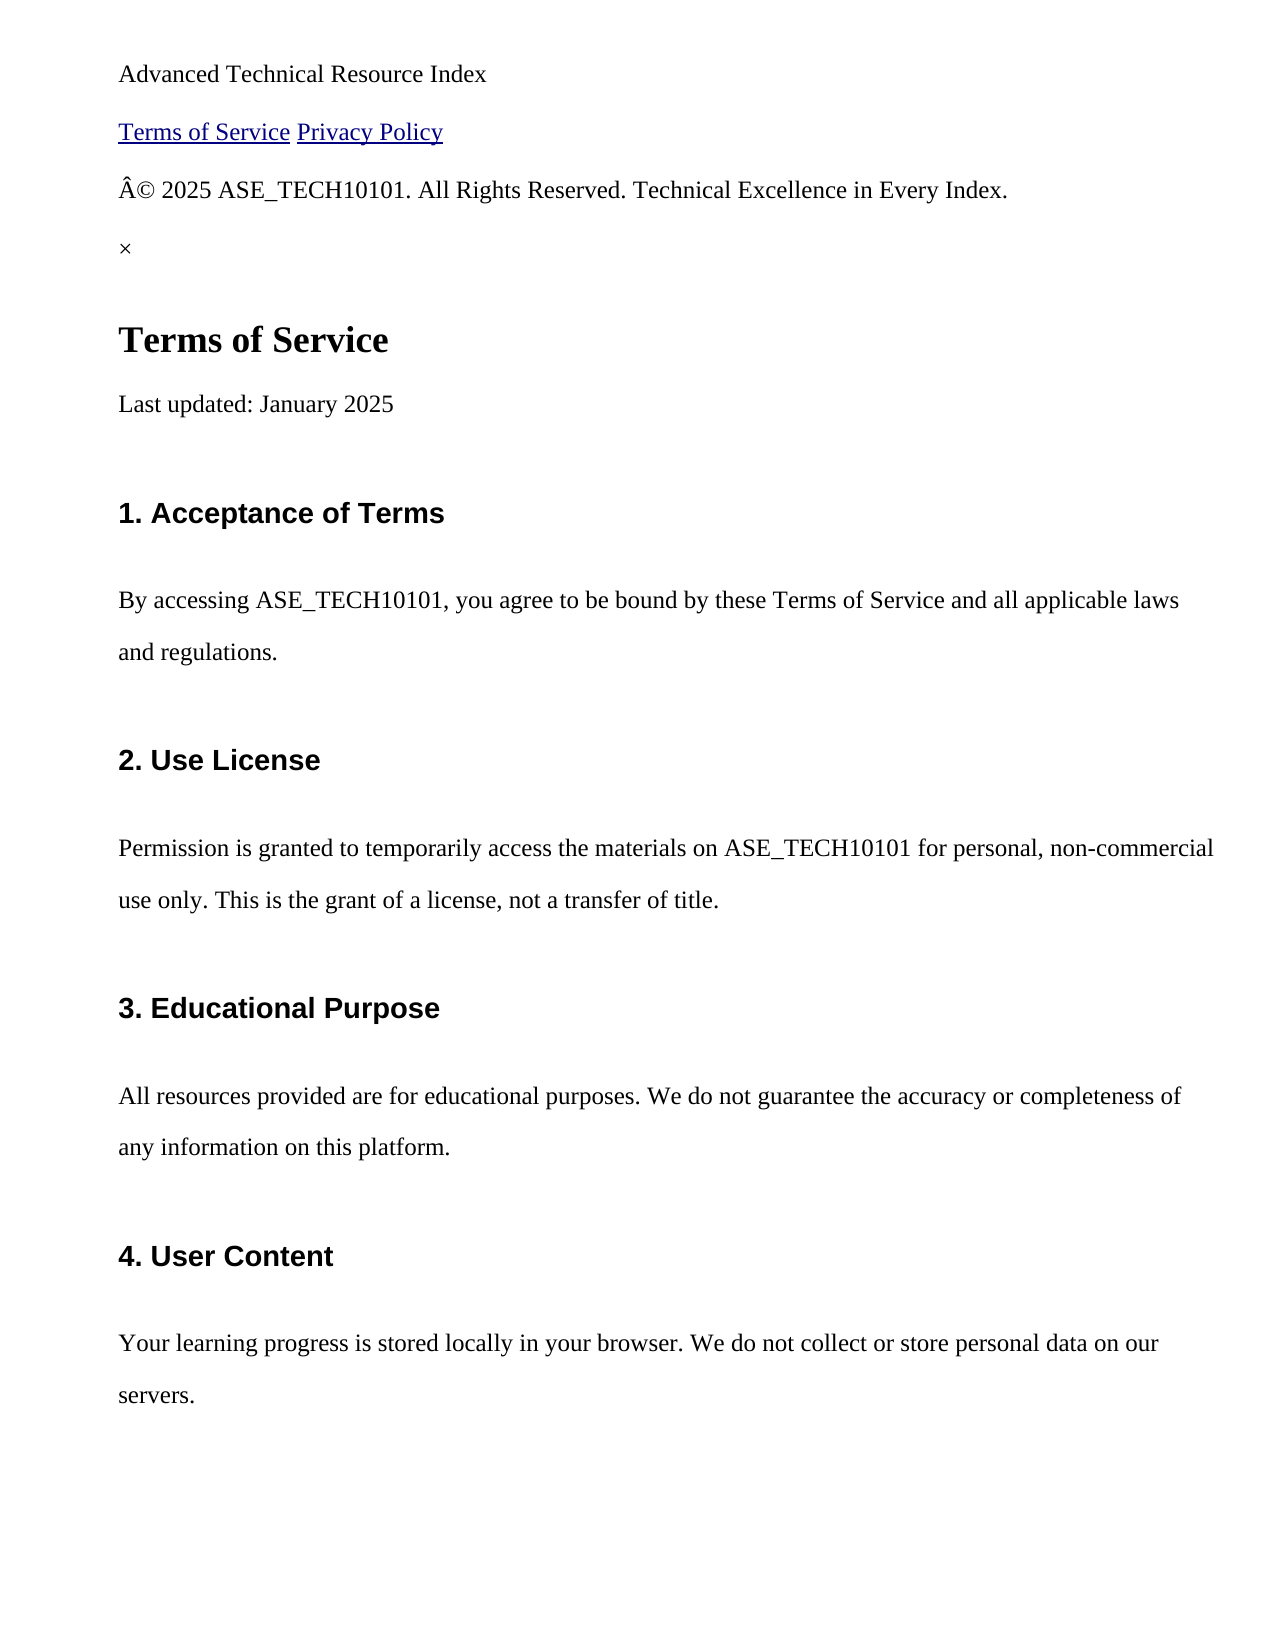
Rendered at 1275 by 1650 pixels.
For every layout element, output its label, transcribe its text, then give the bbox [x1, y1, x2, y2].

text Permission is granted to temporarily access the materials on ASE_TECH10101 for personal, non-commercial use only. This is the grant of a license, not a transfer of title. [118, 833, 1216, 913]
subtitle 1. Acceptance of Terms [118, 496, 1216, 529]
subtitle 3. Educational Purpose [118, 991, 1216, 1024]
text Your learning progress is stored locally in your browser. We do not collect or store personal data on our servers. [118, 1328, 1216, 1409]
text Last updated: January 2025 [118, 389, 1216, 418]
text By accessing ASE_TECH10101, you agree to be bound by these Terms of Service and all applicable laws and regulations. [118, 586, 1216, 666]
subtitle Terms of Service [118, 317, 1216, 360]
subtitle 2. Use License [118, 743, 1216, 777]
text Â© 2025 ASE_TECH10101. All Rights Reserved. Technical Excellence in Every Index. [118, 176, 1216, 204]
text Terms of Service Privacy Policy [118, 117, 1216, 146]
text × [118, 234, 1216, 262]
text Advanced Technical Resource Index [118, 59, 1216, 88]
text All resources provided are for educational purposes. We do not guarantee the accuracy or completeness of any information on this platform. [118, 1081, 1216, 1161]
subtitle 4. User Content [118, 1238, 1216, 1272]
